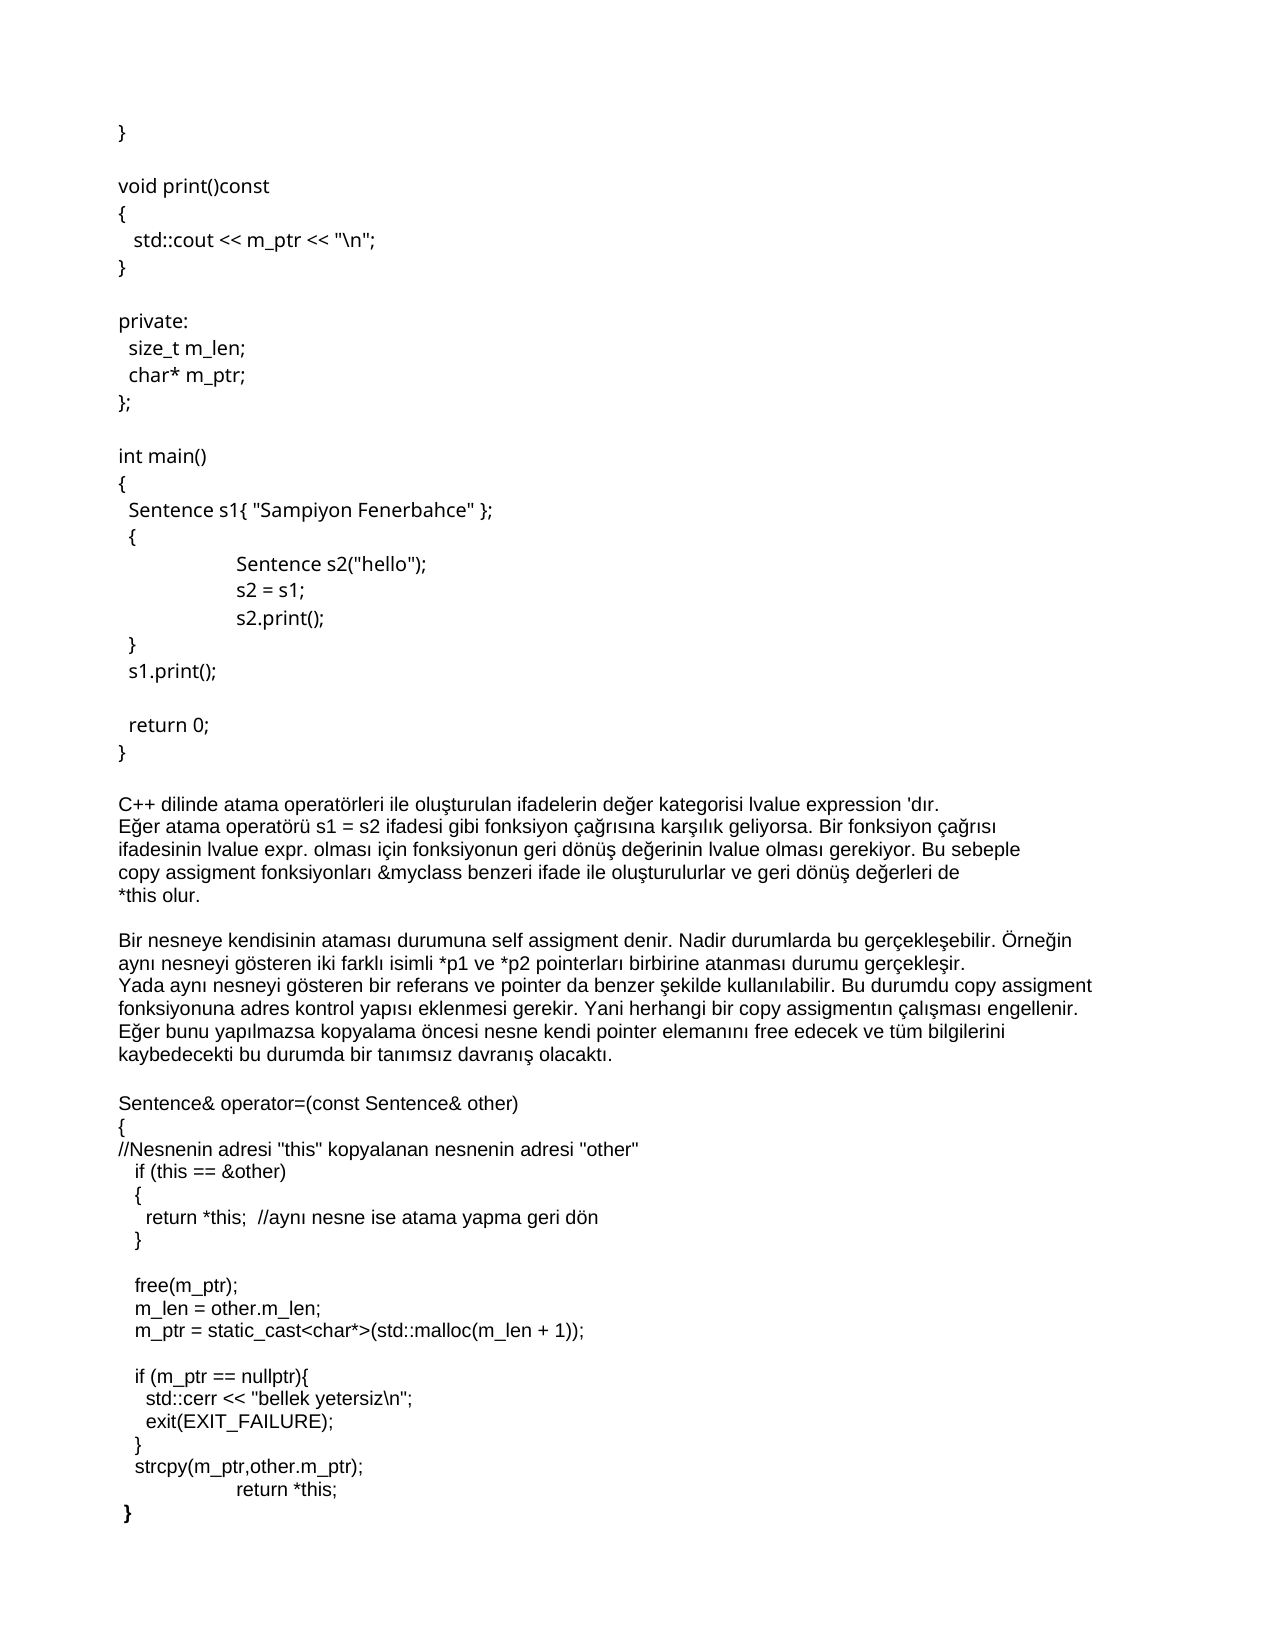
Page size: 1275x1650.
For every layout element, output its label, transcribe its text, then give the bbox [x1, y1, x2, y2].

text strcpy(m_ptr,other.m_ptr); [118, 1455, 1157, 1478]
text m_ptr = static_cast<char*>(std::malloc(m_len + 1)); [118, 1319, 1157, 1342]
text if (m_ptr == nullptr){ [118, 1364, 1157, 1387]
text { [118, 1183, 1157, 1206]
text private: [118, 307, 1157, 334]
text } [118, 1228, 1157, 1251]
text free(m_ptr); [118, 1274, 1157, 1296]
text if (this == &other) [118, 1160, 1157, 1183]
text copy assigment fonksiyonları &myclass benzeri ifade ile oluşturulurlar ve geri dönüş değerleri de [118, 861, 1157, 883]
text return 0; [118, 712, 1157, 739]
text std::cout << m_ptr << "\n"; [118, 226, 1157, 253]
text //Nesnenin adresi "this" kopyalanan nesnenin adresi "other" [118, 1137, 1157, 1160]
text Yada aynı nesneyi gösteren bir referans ve pointer da benzer şekilde kullanılabilir. Bu durumdu copy assigment [118, 974, 1157, 997]
text *this olur. [118, 883, 1157, 906]
text aynı nesneyi gösteren iki farklı isimli *p1 ve *p2 pointerları birbirine atanması durumu gerçekleşir. [118, 952, 1157, 974]
text m_len = other.m_len; [118, 1296, 1157, 1319]
text std::cerr << "bellek yetersiz\n"; [118, 1387, 1157, 1410]
text } [118, 739, 1157, 766]
text exit(EXIT_FAILURE); [118, 1410, 1157, 1433]
text } [118, 253, 1157, 280]
text C++ dilinde atama operatörleri ile oluşturulan ifadelerin değer kategorisi lvalue expression 'dır. [118, 793, 1157, 815]
text } [118, 631, 1157, 658]
text s2 = s1; [118, 577, 1157, 604]
text Eğer bunu yapılmazsa kopyalama öncesi nesne kendi pointer elemanını free edecek ve tüm bilgilerini [118, 1020, 1157, 1042]
text }; [118, 388, 1157, 415]
text { [118, 469, 1157, 496]
text int main() [118, 442, 1157, 469]
text { [118, 1115, 1157, 1137]
text } [118, 1433, 1157, 1455]
text Bir nesneye kendisinin ataması durumuna self assigment denir. Nadir durumlarda bu gerçekleşebilir. Örneğin [118, 929, 1157, 952]
text size_t m_len; [118, 334, 1157, 361]
text fonksiyonuna adres kontrol yapısı eklenmesi gerekir. Yani herhangi bir copy assigmentın çalışması engellenir. [118, 997, 1157, 1020]
text } [118, 118, 1157, 145]
text s2.print(); [118, 604, 1157, 631]
text Sentence s2("hello"); [118, 550, 1157, 577]
text } [118, 1501, 1157, 1523]
text char* m_ptr; [118, 361, 1157, 388]
text s1.print(); [118, 658, 1157, 685]
text Eğer atama operatörü s1 = s2 ifadesi gibi fonksiyon çağrısına karşılık geliyorsa. Bir fonksiyon çağrısı [118, 815, 1157, 838]
text void print()const [118, 172, 1157, 199]
text ifadesinin lvalue expr. olması için fonksiyonun geri dönüş değerinin lvalue olması gerekiyor. Bu sebeple [118, 838, 1157, 861]
text Sentence& operator=(const Sentence& other) [118, 1092, 1157, 1115]
text { [118, 523, 1157, 550]
text kaybedecekti bu durumda bir tanımsız davranış olacaktı. [118, 1042, 1157, 1065]
text Sentence s1{ "Sampiyon Fenerbahce" }; [118, 496, 1157, 523]
text return *this; [118, 1478, 1157, 1501]
text { [118, 199, 1157, 226]
text return *this; //aynı nesne ise atama yapma geri dön [118, 1206, 1157, 1228]
